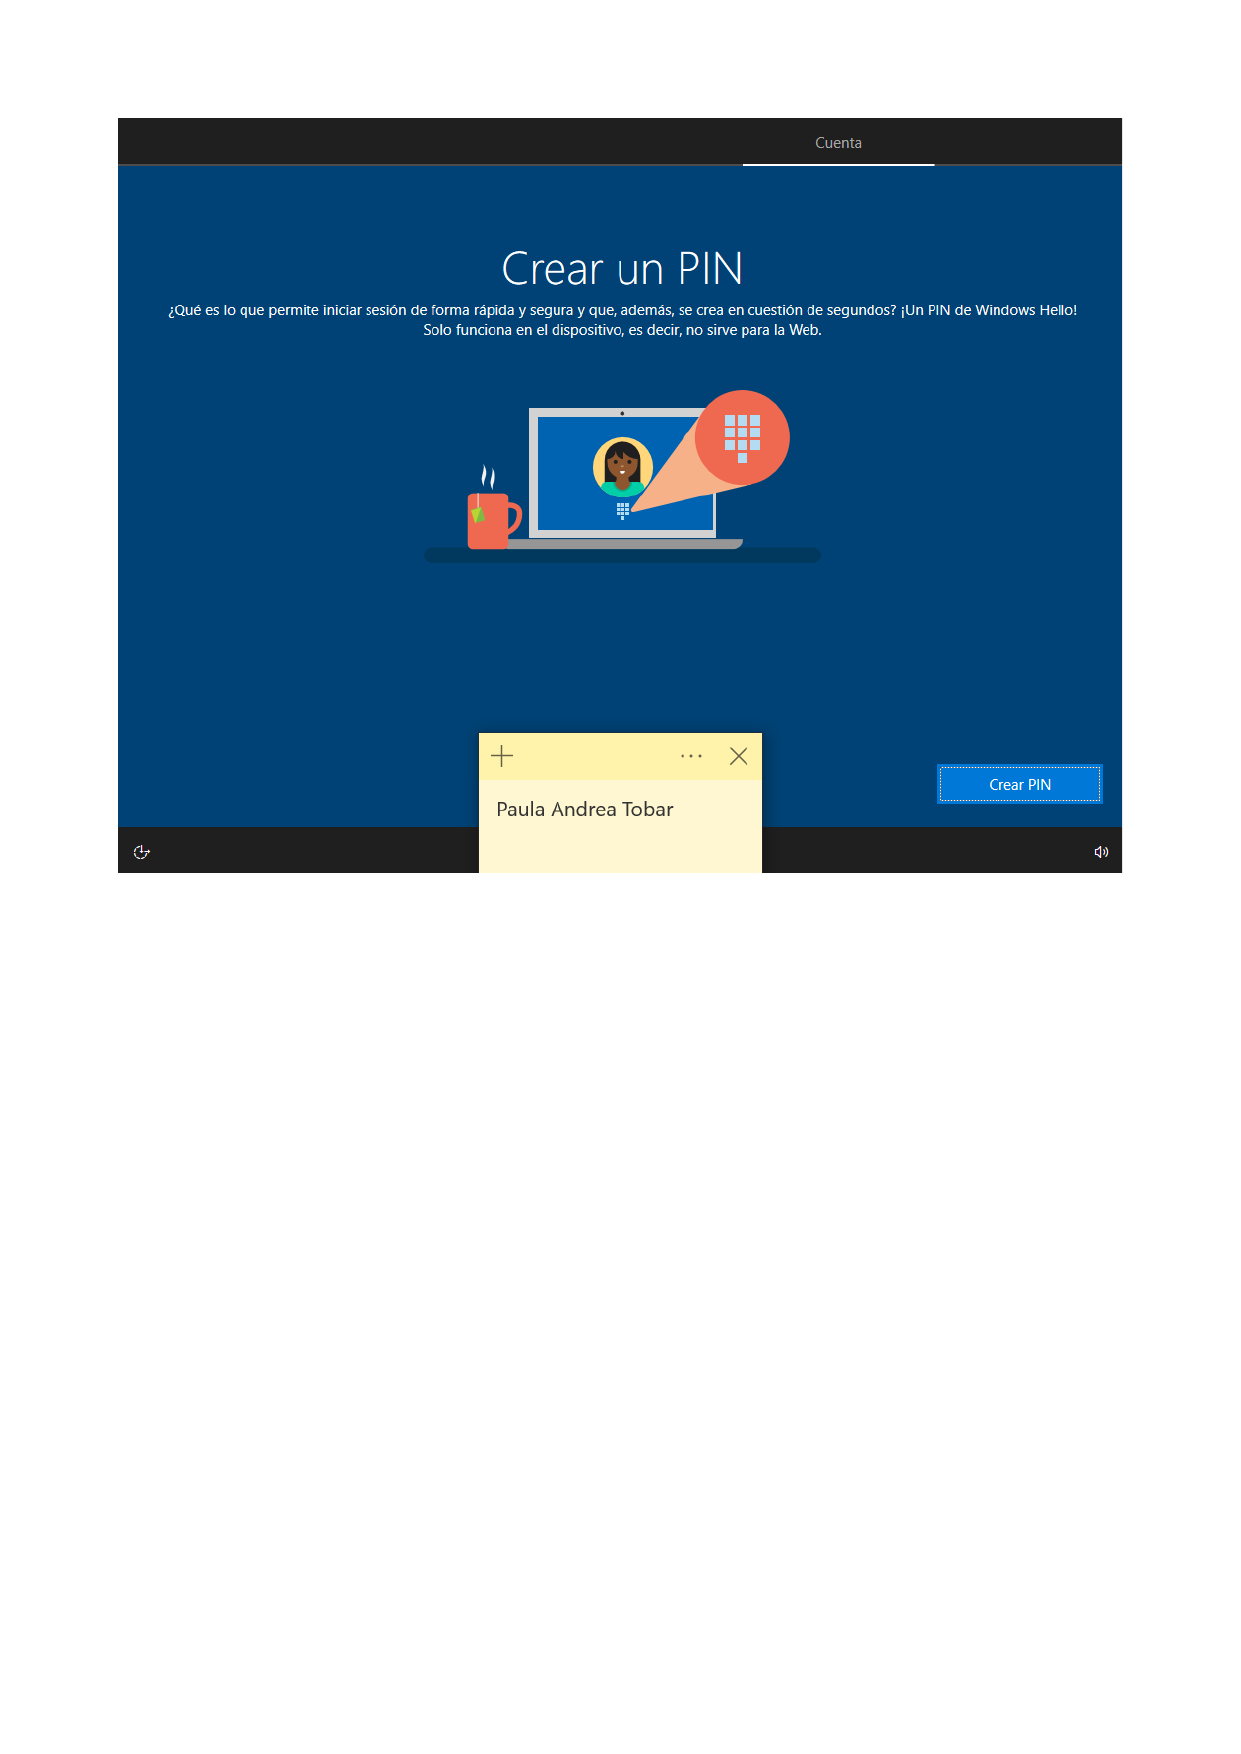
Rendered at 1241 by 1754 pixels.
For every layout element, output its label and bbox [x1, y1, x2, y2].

picture [118, 118, 1123, 873]
